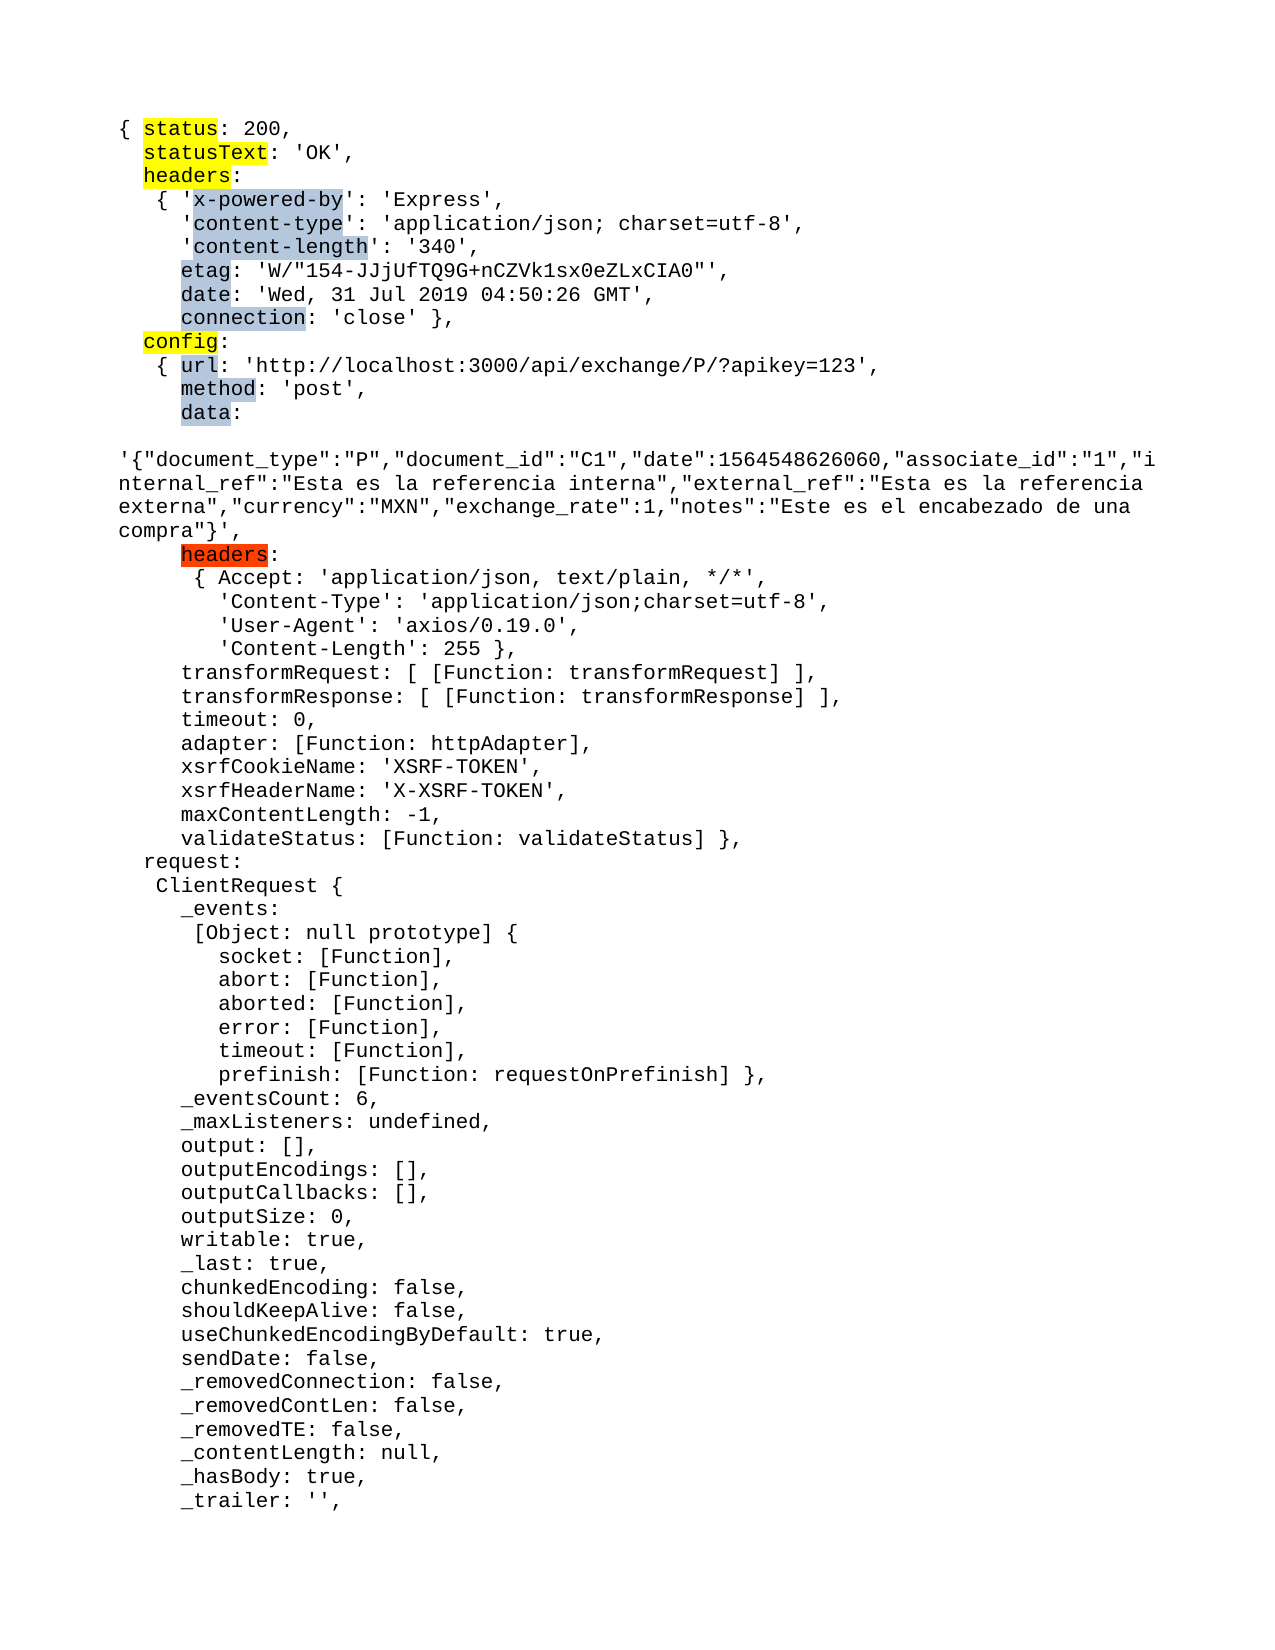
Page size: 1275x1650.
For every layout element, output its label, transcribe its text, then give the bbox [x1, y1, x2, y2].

text '{"document_type":"P","document_id":"C1","date":1564548626060,"associate_id":"1","internal_ref":"Esta es la referencia interna","external_ref":"Esta es la referencia externa","currency":"MXN","exchange_rate":1,"notes":"Este es el encabezado de una compra"}', [118, 426, 1157, 544]
text headers: [118, 165, 1157, 189]
text _events: [118, 898, 1157, 922]
text 'User-Agent': 'axios/0.19.0', [118, 615, 1157, 638]
text etag: 'W/"154-JJjUfTQ9G+nCZVk1sx0eZLxCIA0"', [118, 260, 1157, 284]
text error: [Function], [118, 1017, 1157, 1040]
text _removedTE: false, [118, 1419, 1157, 1442]
text socket: [Function], [118, 946, 1157, 969]
text chunkedEncoding: false, [118, 1277, 1157, 1300]
text [Object: null prototype] { [118, 922, 1157, 946]
text outputEncodings: [], [118, 1158, 1157, 1182]
text 'content-type': 'application/json; charset=utf-8', [118, 213, 1157, 236]
text validateStatus: [Function: validateStatus] }, [118, 827, 1157, 851]
text shouldKeepAlive: false, [118, 1300, 1157, 1324]
text transformRequest: [ [Function: transformRequest] ], [118, 662, 1157, 686]
text _last: true, [118, 1253, 1157, 1277]
text xsrfHeaderName: 'X-XSRF-TOKEN', [118, 780, 1157, 804]
text timeout: 0, [118, 709, 1157, 733]
text xsrfCookieName: 'XSRF-TOKEN', [118, 757, 1157, 780]
text timeout: [Function], [118, 1040, 1157, 1064]
text statusText: 'OK', [118, 142, 1157, 165]
text data: [118, 402, 1157, 426]
text { url: 'http://localhost:3000/api/exchange/P/?apikey=123', [118, 354, 1157, 378]
text headers: [118, 544, 1157, 567]
text _contentLength: null, [118, 1442, 1157, 1466]
text request: [118, 851, 1157, 875]
text _removedContLen: false, [118, 1395, 1157, 1419]
text _maxListeners: undefined, [118, 1111, 1157, 1135]
text 'content-length': '340', [118, 236, 1157, 260]
text outputCallbacks: [], [118, 1182, 1157, 1206]
text 'Content-Length': 255 }, [118, 638, 1157, 662]
text sendDate: false, [118, 1348, 1157, 1371]
text output: [], [118, 1135, 1157, 1158]
text _hasBody: true, [118, 1466, 1157, 1489]
text 'Content-Type': 'application/json;charset=utf-8', [118, 591, 1157, 615]
text maxContentLength: -1, [118, 804, 1157, 827]
text prefinish: [Function: requestOnPrefinish] }, [118, 1064, 1157, 1088]
text abort: [Function], [118, 969, 1157, 993]
text connection: 'close' }, [118, 307, 1157, 331]
text ClientRequest { [118, 875, 1157, 898]
text config: [118, 331, 1157, 354]
text transformResponse: [ [Function: transformResponse] ], [118, 686, 1157, 709]
text date: 'Wed, 31 Jul 2019 04:50:26 GMT', [118, 284, 1157, 307]
text adapter: [Function: httpAdapter], [118, 733, 1157, 757]
text { Accept: 'application/json, text/plain, */*', [118, 567, 1157, 591]
text _eventsCount: 6, [118, 1088, 1157, 1111]
text _trailer: '', [118, 1489, 1157, 1513]
text outputSize: 0, [118, 1206, 1157, 1229]
text aborted: [Function], [118, 993, 1157, 1017]
text { status: 200, [118, 118, 1157, 142]
text useChunkedEncodingByDefault: true, [118, 1324, 1157, 1348]
text _removedConnection: false, [118, 1371, 1157, 1395]
text writable: true, [118, 1229, 1157, 1253]
text method: 'post', [118, 378, 1157, 402]
text { 'x-powered-by': 'Express', [118, 189, 1157, 213]
